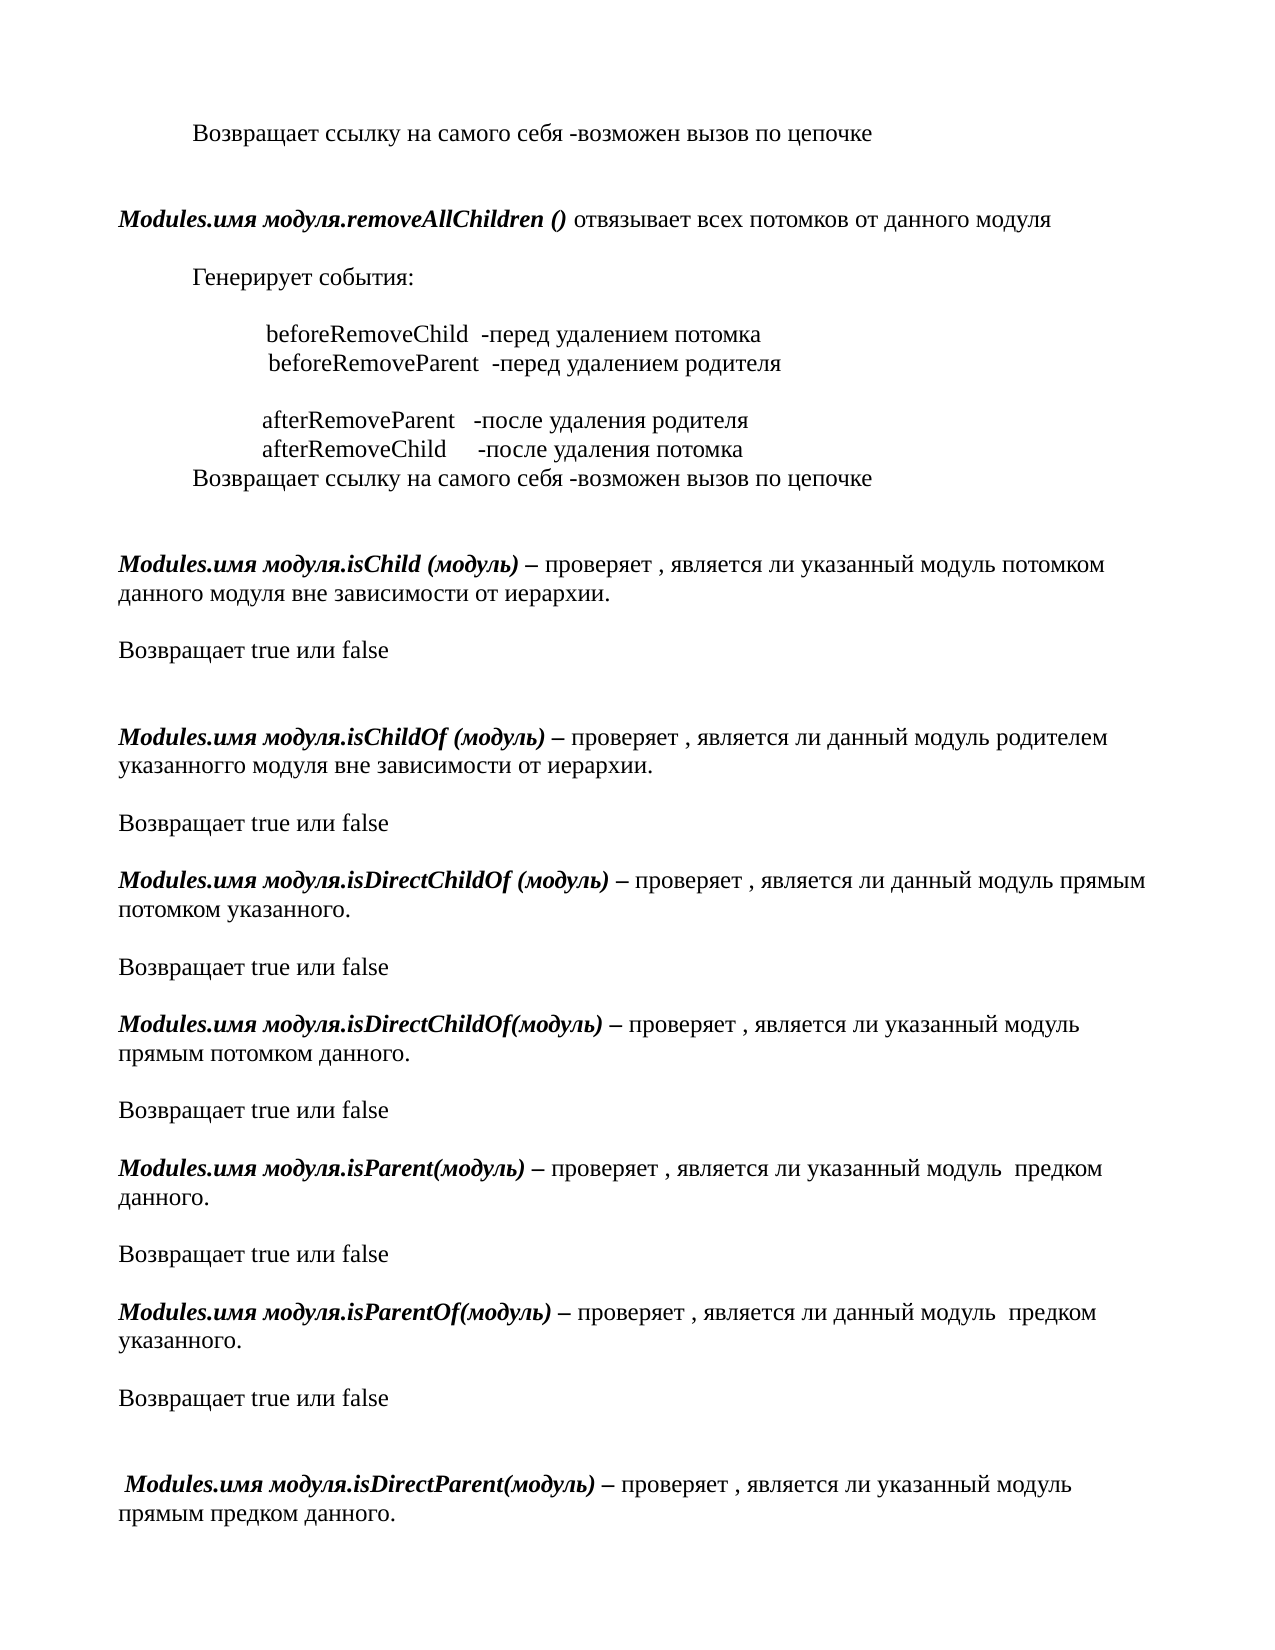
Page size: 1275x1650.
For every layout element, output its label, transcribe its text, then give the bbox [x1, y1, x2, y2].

text afterRemoveParent -после удаления родителя [118, 406, 1157, 434]
text afterRemoveСhild -после удаления потомка Возвращает ссылку на самого себя -возможен вызов по цепочке [118, 434, 1157, 521]
text Возвращает true или false Modules.имя модуля.isParentOf(модуль) – проверяет , является ли данный модуль предком указанного. [118, 1239, 1157, 1354]
text Modules.имя модуля.isChild (модуль) – проверяет , является ли указанный модуль потомком данного модуля вне зависимости от иерархии. [118, 549, 1157, 607]
text Modules.имя модуля.isDirectChildOf(модуль) – проверяет , является ли указанный модуль прямым потомком данного. [118, 1009, 1157, 1067]
text Возвращает true или false Modules.имя модуля.isDirectChildOf (модуль) – проверяет , является ли данный модуль прямым потомком указанного. [118, 808, 1157, 923]
text Возвращает true или false Modules.имя модуля.isChildOf (модуль) – проверяет , является ли данный модуль родителем указанногго модуля вне зависимости от иерархии. [118, 636, 1157, 779]
text beforeRemoveСhild -перед удалением потомка beforeRemoveParent -перед удалением родителя [118, 319, 1157, 406]
text Возвращает ссылку на самого себя -возможен вызов по цепочке Modules.имя модуля.removeAllСhildren () отвязывает всех потомков от данного модуля [118, 118, 1157, 233]
text Возвращает true или false Modules.имя модуля.isParent(модуль) – проверяет , является ли указанный модуль предком данного. [118, 1096, 1157, 1211]
text Генерирует события: [118, 262, 1157, 319]
text Возвращает true или false [118, 952, 1157, 981]
text Возвращает true или false Modules.имя модуля.isDirectParent(модуль) – проверяет , является ли указанный модуль прямым предком данного. [118, 1383, 1157, 1527]
